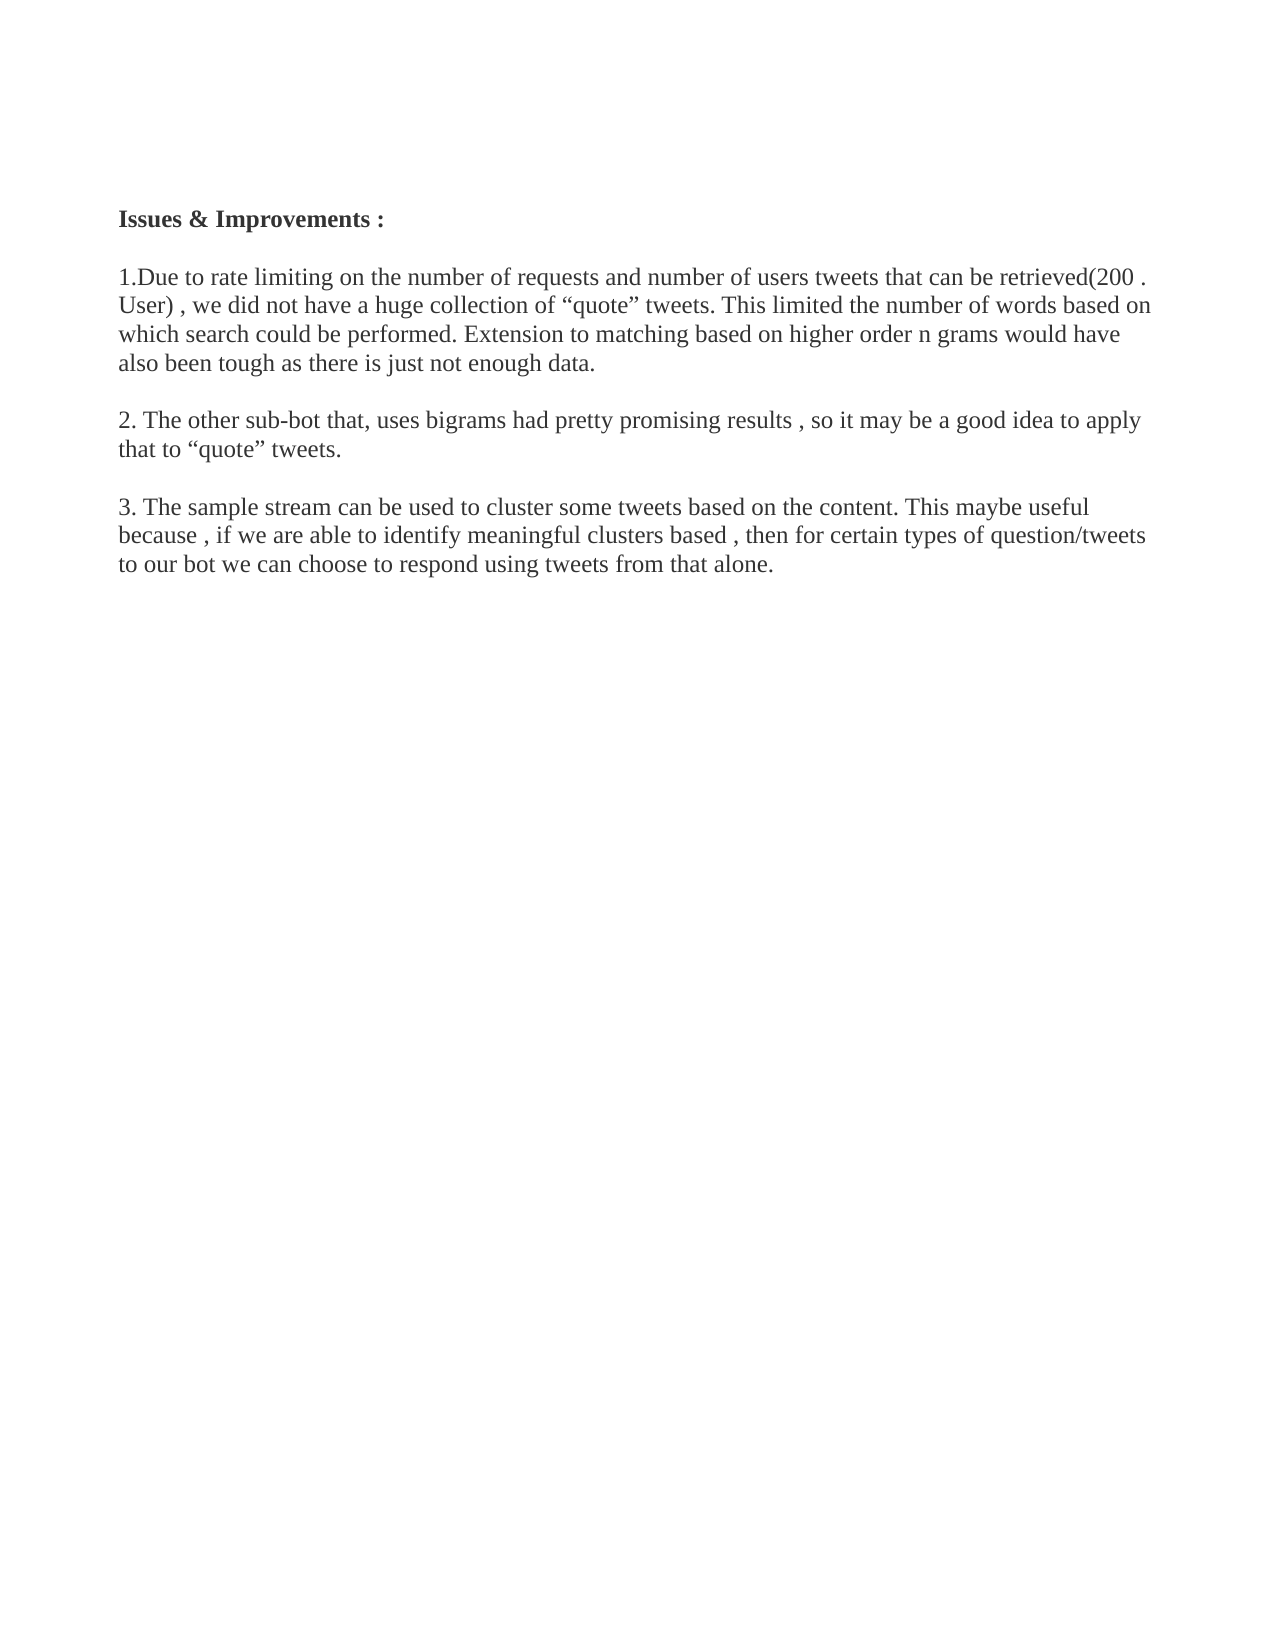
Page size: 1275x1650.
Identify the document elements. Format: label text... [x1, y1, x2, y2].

text Issues & Improvements : [118, 204, 1157, 233]
text 3. The sample stream can be used to cluster some tweets based on the content. This maybe useful because , if we are able to identify meaningful clusters based , then for certain types of question/tweets to our bot we can choose to respond using tweets from that alone. [118, 492, 1157, 578]
text 1.Due to rate limiting on the number of requests and number of users tweets that can be retrieved(200 . User) , we did not have a huge collection of “quote” tweets. This limited the number of words based on which search could be performed. Extension to matching based on higher order n grams would have also been tough as there is just not enough data. [118, 262, 1157, 377]
text 2. The other sub-bot that, uses bigrams had pretty promising results , so it may be a good idea to apply that to “quote” tweets. [118, 406, 1157, 463]
